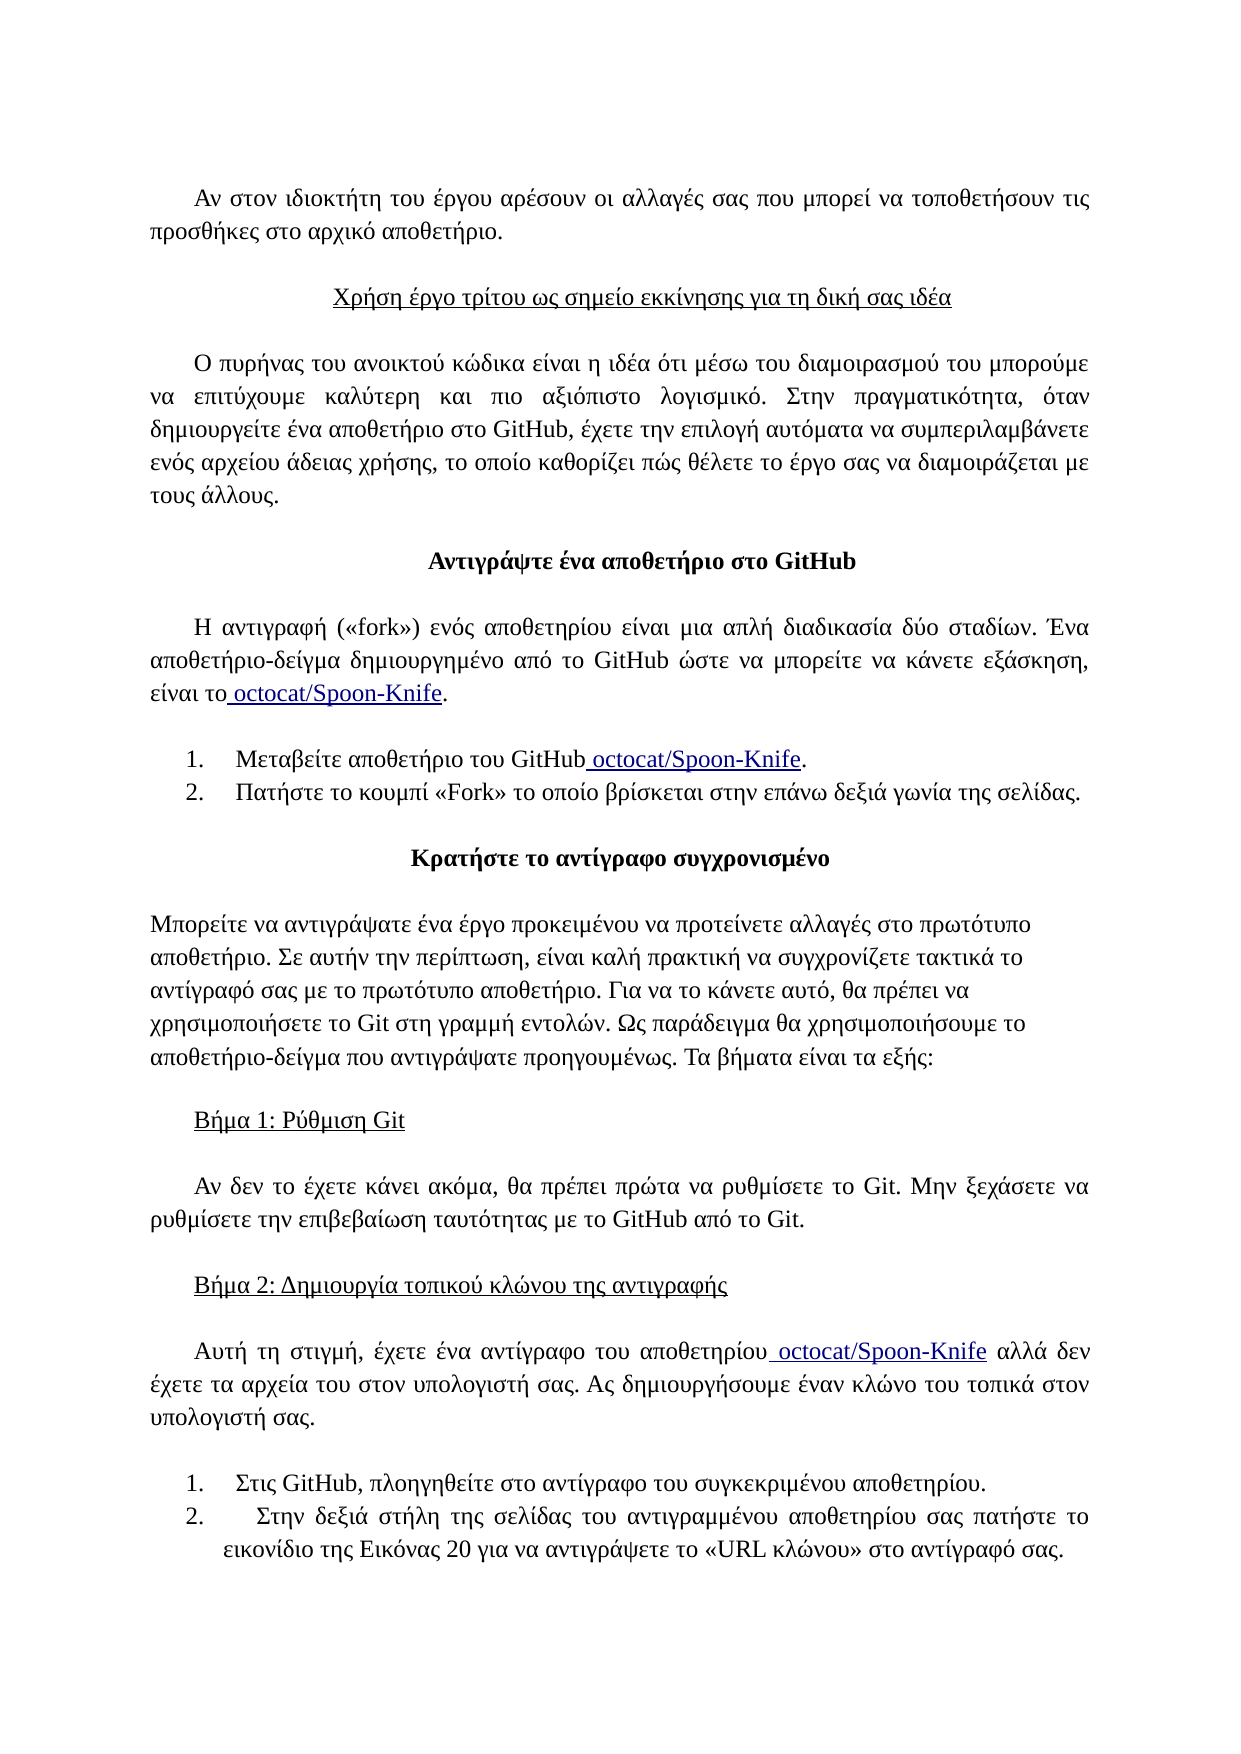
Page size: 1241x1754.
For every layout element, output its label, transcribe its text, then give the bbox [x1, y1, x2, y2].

text 2. Στην δεξιά στήλη της σελίδας του αντιγραμμένου αποθετηρίου σας πατήστε το εικονίδιο της Εικόνας 20 για να αντιγράψετε το «URL κλώνου» στο αντίγραφό σας. [185, 1501, 1091, 1563]
text Αν στον ιδιοκτήτη του έργου αρέσουν οι αλλαγές σας που μπορεί να τοποθετήσουν τις προσθήκες στο αρχικό αποθετήριο. [150, 183, 1091, 245]
text 2. Πατήστε το κουμπί «Fork» το οποίο βρίσκεται στην επάνω δεξιά γωνία της σελίδας. [185, 777, 1091, 806]
text Κρατήστε το αντίγραφο συγχρονισμένο [150, 843, 1091, 872]
text Μπορείτε να αντιγράψατε ένα έργο προκειμένου να προτείνετε αλλαγές στο πρωτότυπο αποθετήριο. Σε αυτήν την περίπτωση, είναι καλή πρακτική να συγχρονίζετε τακτικά το αντίγραφό σας με το πρωτότυπο αποθετήριο. Για να το κάνετε αυτό, θα πρέπει να χρησιμοποιήσετε το Git στη γραμμή εντολών. Ως παράδειγμα θα χρησιμοποιήσουμε το αποθετήριο-δείγμα που αντιγράψατε προηγουμένως. Τα βήματα είναι τα εξής: [150, 909, 1091, 1070]
text 1. Στις GitHub, πλοηγηθείτε στο αντίγραφο του συγκεκριμένου αποθετηρίου. [185, 1468, 1091, 1497]
text Ο πυρήνας του ανοικτού κώδικα είναι η ιδέα ότι μέσω του διαμοιρασμού του μπορούμε να επιτύχουμε καλύτερη και πιο αξιόπιστο λογισμικό. Στην πραγματικότητα, όταν δημιουργείτε ένα αποθετήριο στο GitHub, έχετε την επιλογή αυτόματα να συμπεριλαμβάνετε ενός αρχείου άδειας χρήσης, το οποίο καθορίζει πώς θέλετε το έργο σας να διαμοιράζεται με τους άλλους. [150, 348, 1091, 509]
text 1. Μεταβείτε αποθετήριο του GitHub octocat/Spoon-Knife. [185, 744, 1091, 773]
text Αυτή τη στιγμή, έχετε ένα αντίγραφο του αποθετηρίου octocat/Spoon-Knife αλλά δεν έχετε τα αρχεία του στον υπολογιστή σας. Ας δημιουργήσουμε έναν κλώνο του τοπικά στον υπολογιστή σας. [150, 1336, 1091, 1431]
text Βήμα 1: Ρύθμιση Git [150, 1105, 1091, 1133]
text Χρήση έργο τρίτου ως σημείο εκκίνησης για τη δική σας ιδέα [150, 282, 1091, 311]
text Αντιγράψτε ένα αποθετήριο στο GitHub [150, 546, 1091, 575]
text Η αντιγραφή («fork») ενός αποθετηρίου είναι μια απλή διαδικασία δύο σταδίων. Ένα αποθετήριο-δείγμα δημιουργημένο από το GitHub ώστε να μπορείτε να κάνετε εξάσκηση, είναι το octocat/Spoon-Knife. [150, 612, 1091, 707]
text Βήμα 2: Δημιουργία τοπικού κλώνου της αντιγραφής [150, 1270, 1091, 1299]
text Αν δεν το έχετε κάνει ακόμα, θα πρέπει πρώτα να ρυθμίσετε το Git. Μην ξεχάσετε να ρυθμίσετε την επιβεβαίωση ταυτότητας με το GitHub από το Git. [150, 1171, 1091, 1233]
